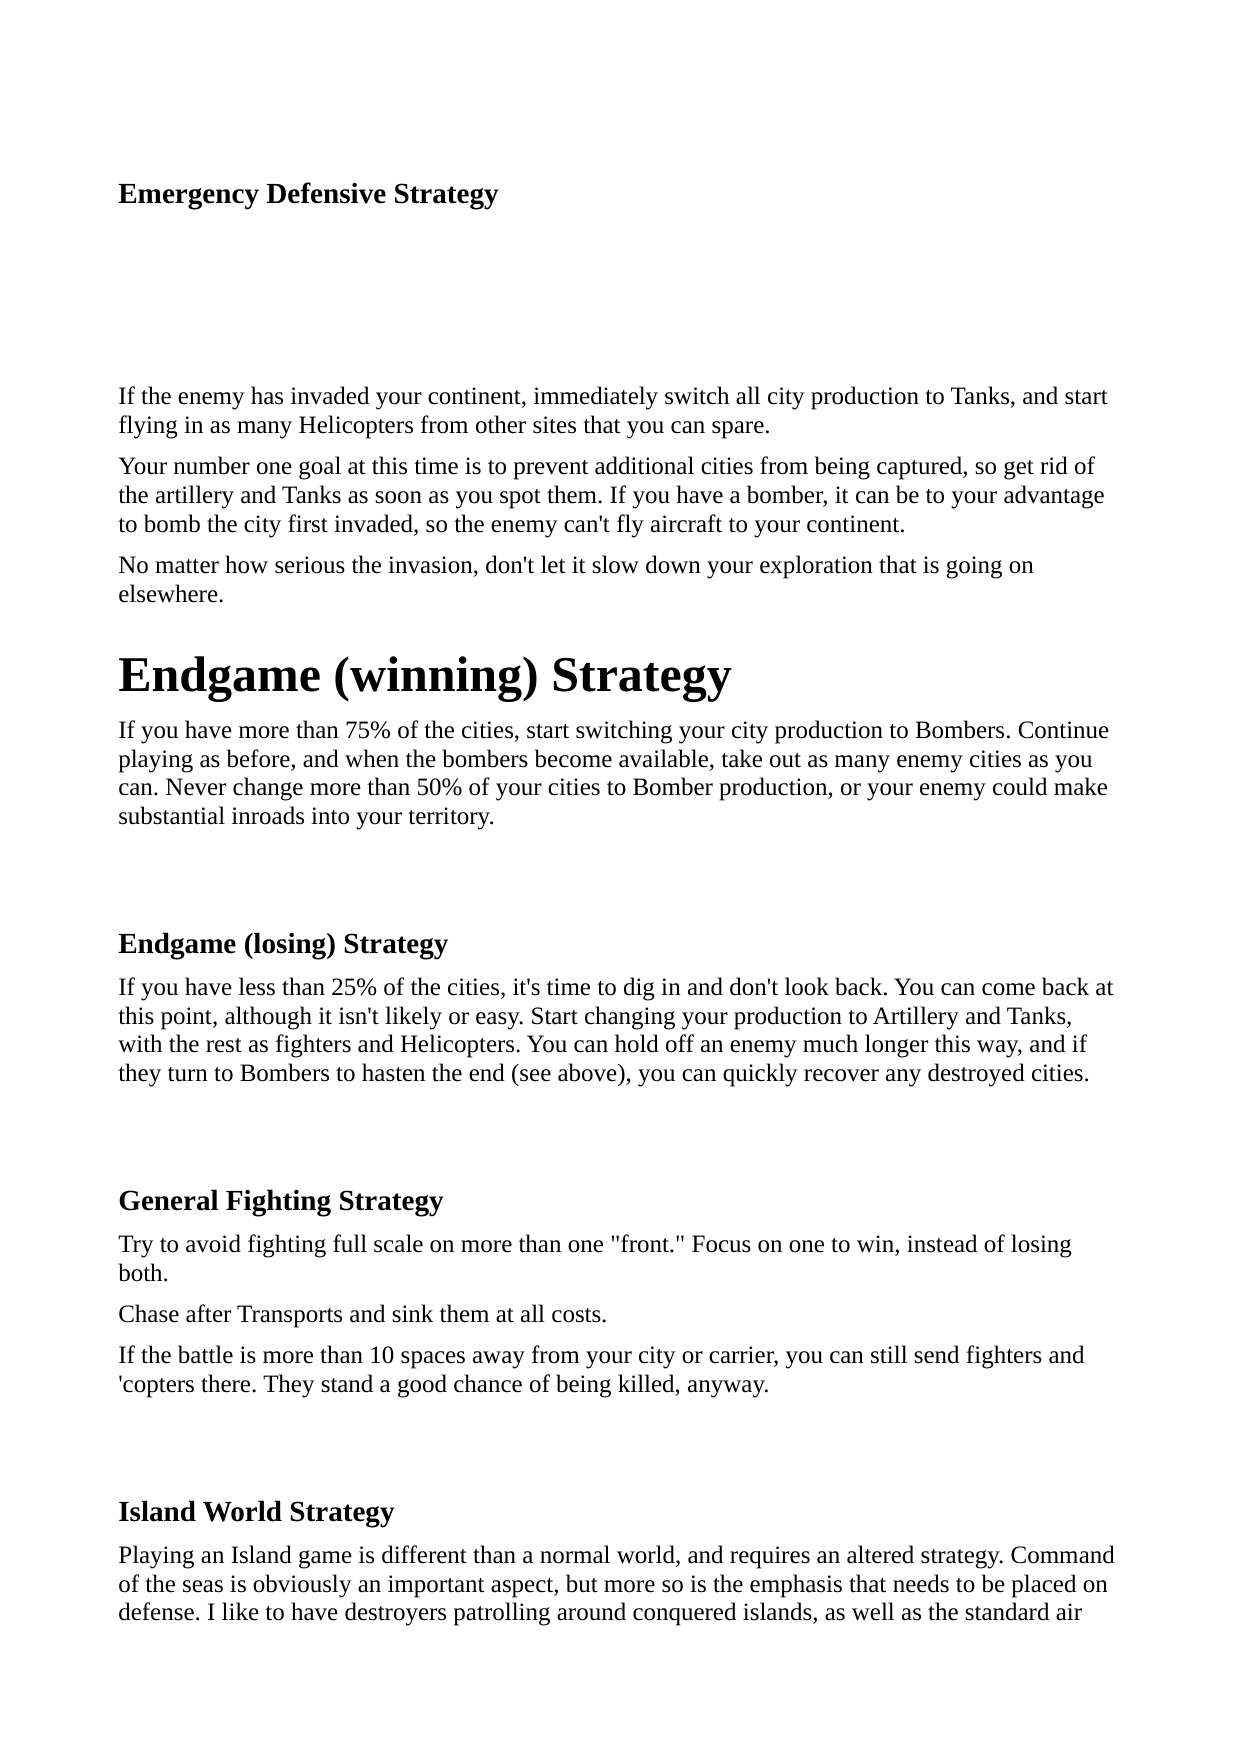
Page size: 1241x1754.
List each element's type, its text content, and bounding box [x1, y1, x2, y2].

subtitle Emergency Defensive Strategy [118, 177, 1122, 210]
text Your number one goal at this time is to prevent additional cities from being captured, so get rid of the artillery and Tanks as soon as you spot them. If you have a bomber, it can be to your advantage to bomb the city first invaded, so the enemy can't fly aircraft to your continent. [118, 451, 1122, 537]
text If the enemy has invaded your continent, immediately switch all city production to Tanks, and start flying in as many Helicopters from other sites that you can spare. [118, 381, 1122, 439]
text If you have more than 75% of the cities, start switching your city production to Bombers. Continue playing as before, and when the bombers become available, take out as many enemy cities as you can. Never change more than 50% of your cities to Bomber production, or your enemy could make substantial inroads into your territory. [118, 715, 1122, 830]
subtitle Island World Strategy [118, 1494, 1122, 1527]
subtitle Endgame (winning) Strategy [118, 645, 1122, 702]
text No matter how serious the invasion, don't let it slow down your exploration that is going on elsewhere. [118, 550, 1122, 607]
subtitle Endgame (losing) Strategy [118, 926, 1122, 959]
text If you have less than 25% of the cities, it's time to dig in and don't look back. You can come back at this point, although it isn't likely or easy. Start changing your production to Artillery and Tanks, with the rest as fighters and Helicopters. You can hold off an enemy much longer this way, and if they turn to Bombers to hasten the end (see above), you can quickly recover any destroyed cities. [118, 972, 1122, 1087]
subtitle General Fighting Strategy [118, 1183, 1122, 1217]
text Playing an Island game is different than a normal world, and requires an altered strategy. Command of the seas is obviously an important aspect, but more so is the emphasis that needs to be placed on defense. I like to have destroyers patrolling around conquered islands, as well as the standard air [118, 1540, 1122, 1626]
text If the battle is more than 10 spaces away from your city or carrier, you can still send fighters and 'copters there. They stand a good chance of being killed, anyway. [118, 1340, 1122, 1398]
text Try to avoid fighting full scale on more than one "front." Focus on one to win, instead of losing both. [118, 1229, 1122, 1287]
text Chase after Transports and sink them at all costs. [118, 1299, 1122, 1328]
